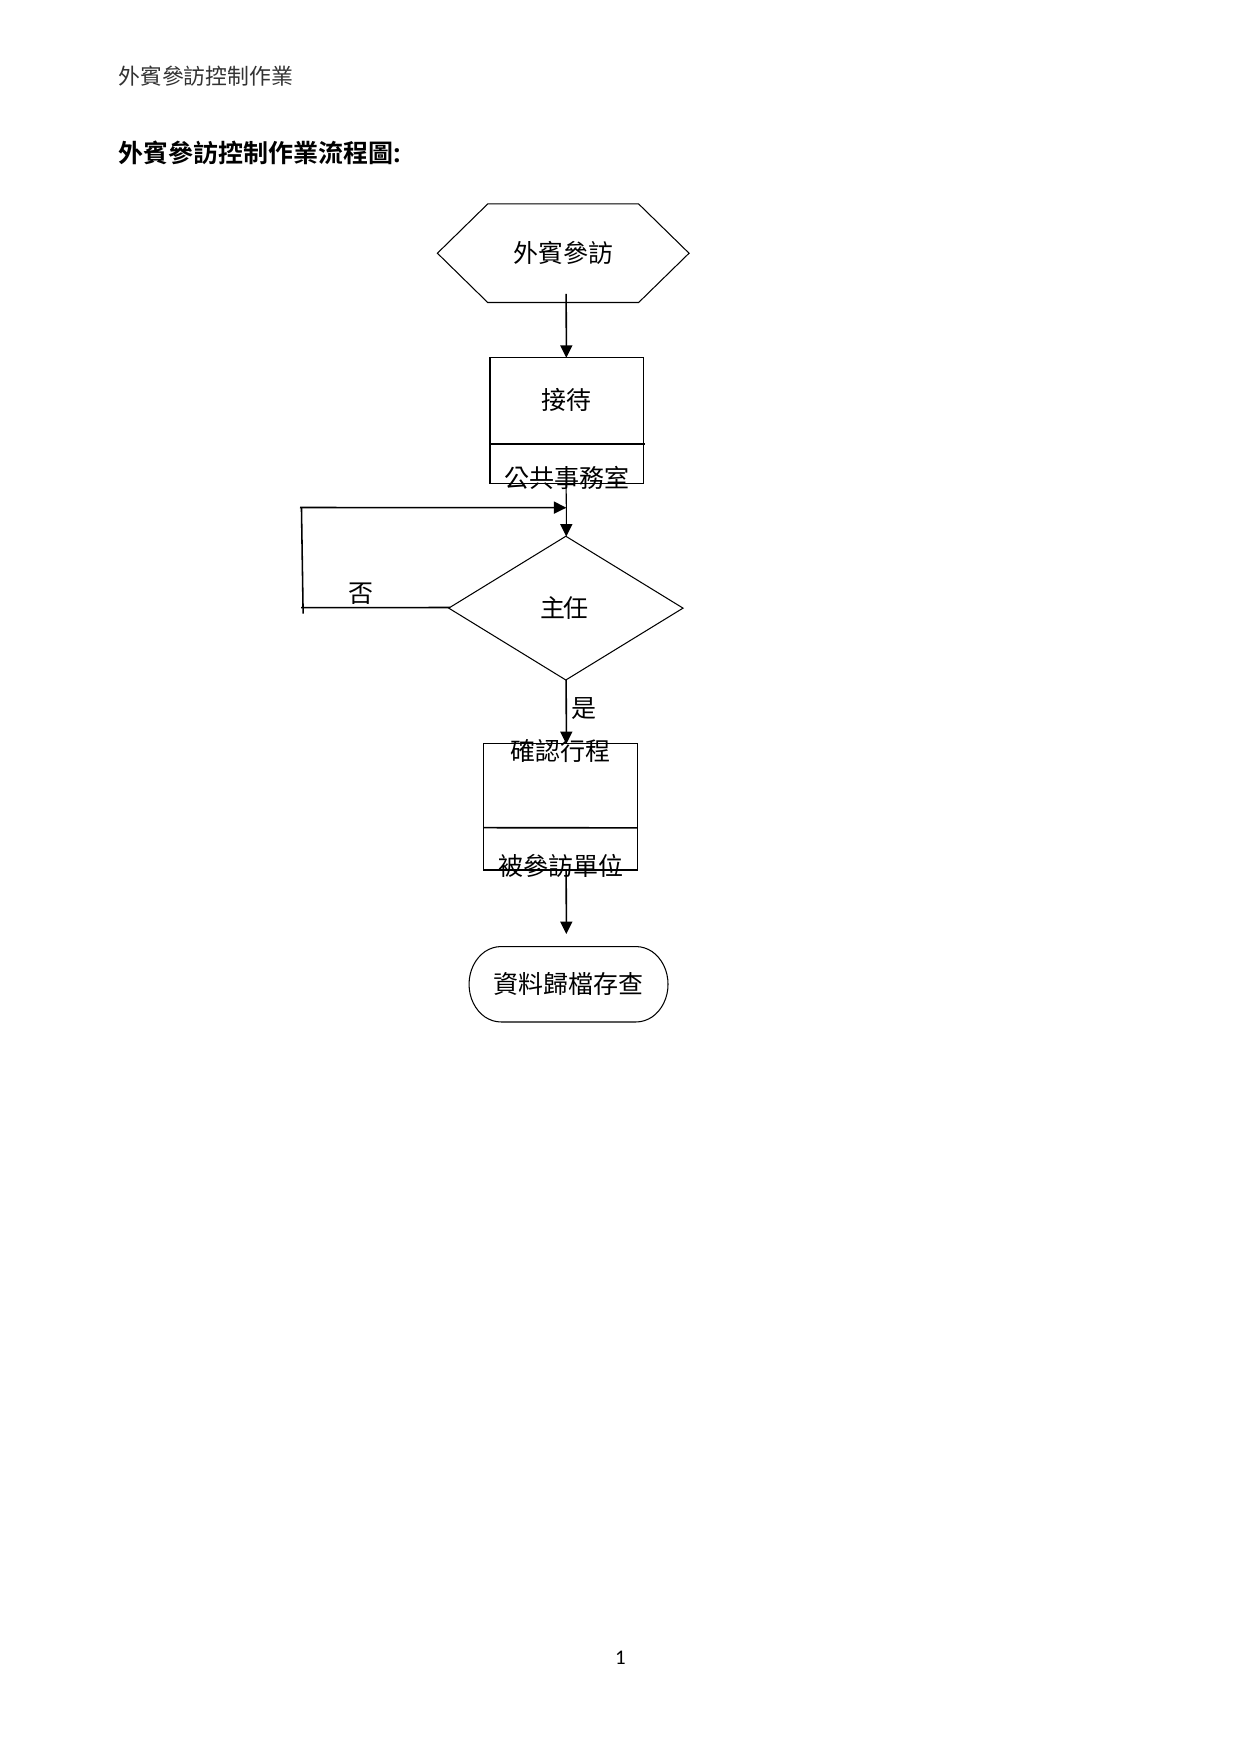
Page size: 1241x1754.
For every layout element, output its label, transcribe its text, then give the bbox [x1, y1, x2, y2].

text 外賓參訪控制作業流程圖: [118, 127, 1122, 164]
text 是 [571, 689, 610, 725]
text 資料歸檔存查 [481, 975, 656, 998]
text 主 任 [510, 599, 621, 622]
text 否 [349, 574, 382, 610]
text 外賓參訪 [491, 244, 636, 267]
